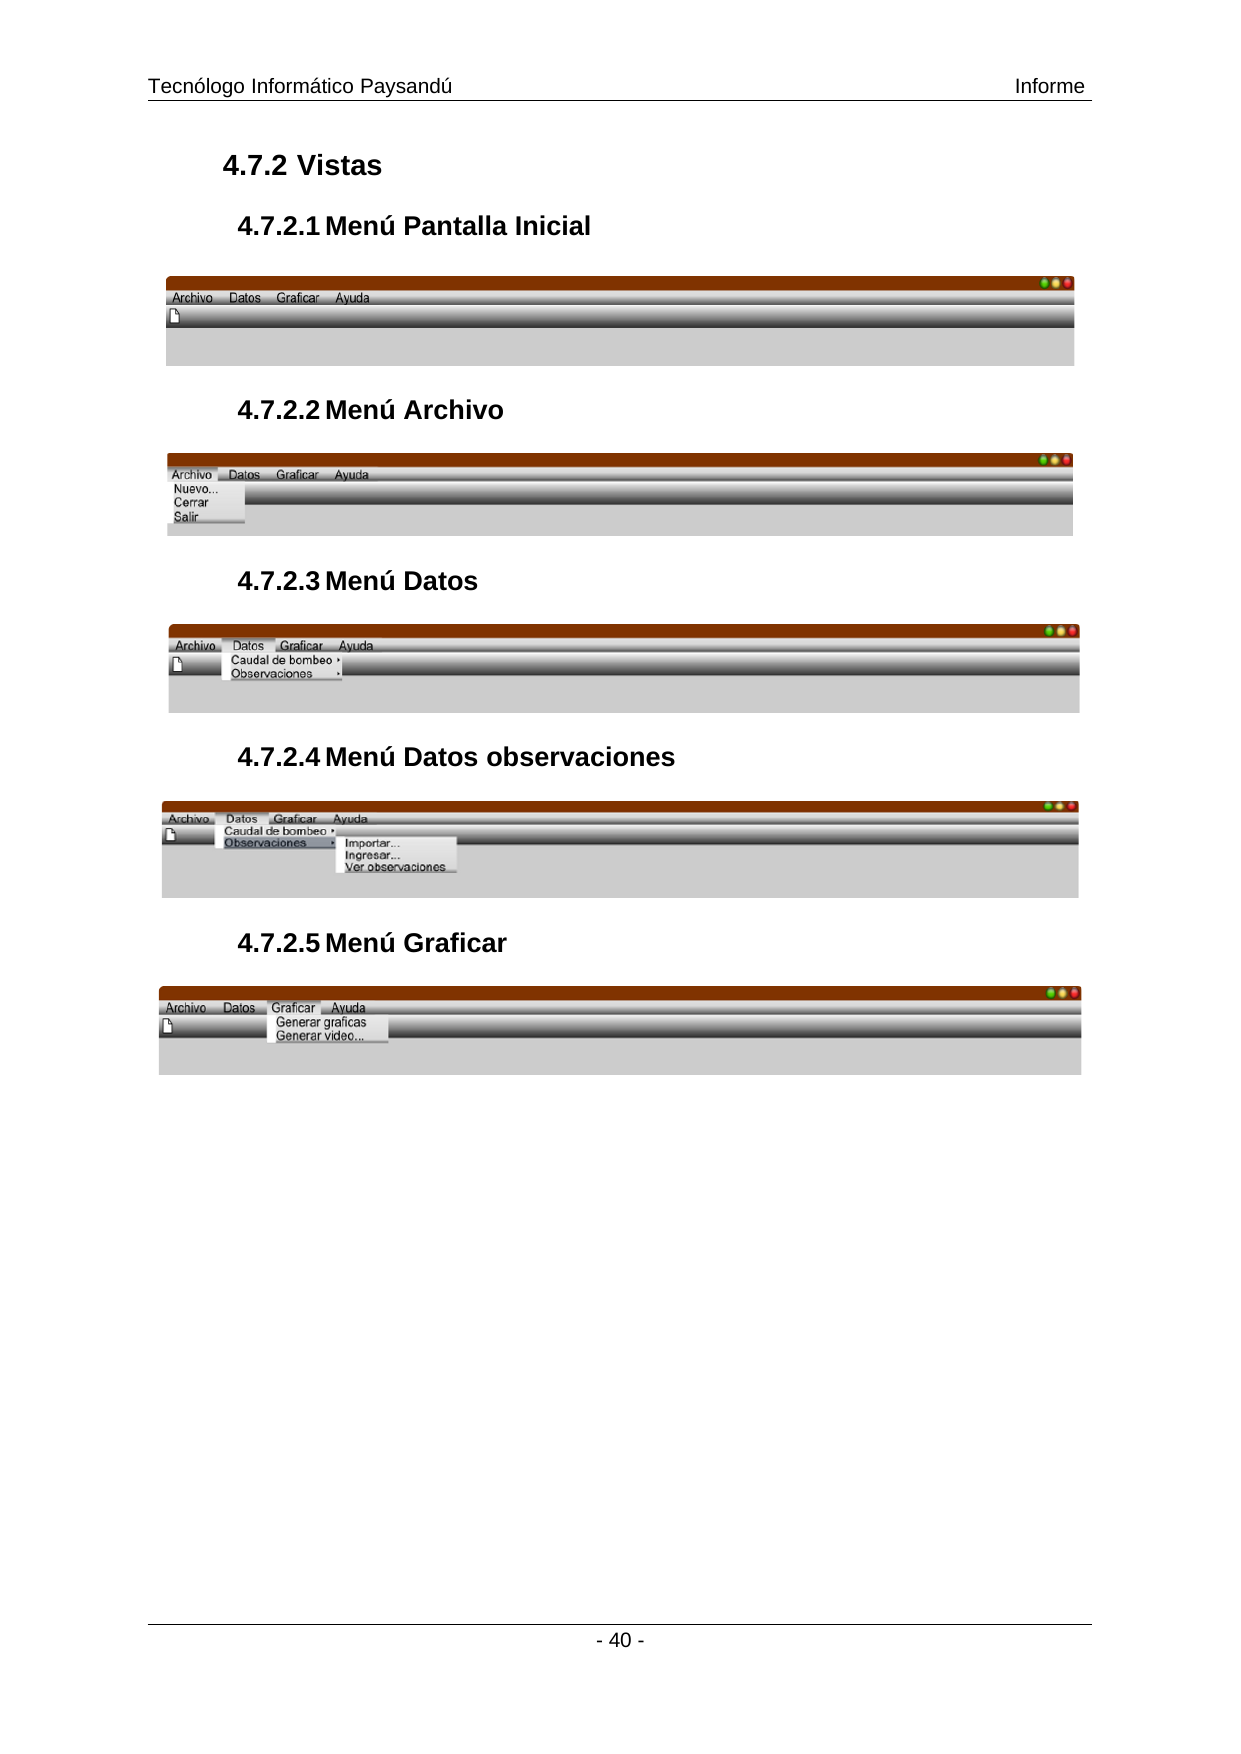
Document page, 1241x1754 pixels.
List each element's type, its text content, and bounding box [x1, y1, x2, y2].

subtitle Menú Graficar [237, 927, 1092, 958]
picture [158, 986, 1082, 1075]
subtitle Menú Archivo [237, 394, 1092, 425]
picture [168, 624, 1080, 713]
subtitle Vistas [223, 148, 1092, 181]
subtitle Menú Datos observaciones [237, 741, 1092, 772]
subtitle Menú Datos [237, 565, 1092, 596]
picture [167, 453, 1073, 536]
picture [166, 276, 1075, 366]
picture [161, 801, 1079, 898]
subtitle Menú Pantalla Inicial [237, 210, 1092, 241]
